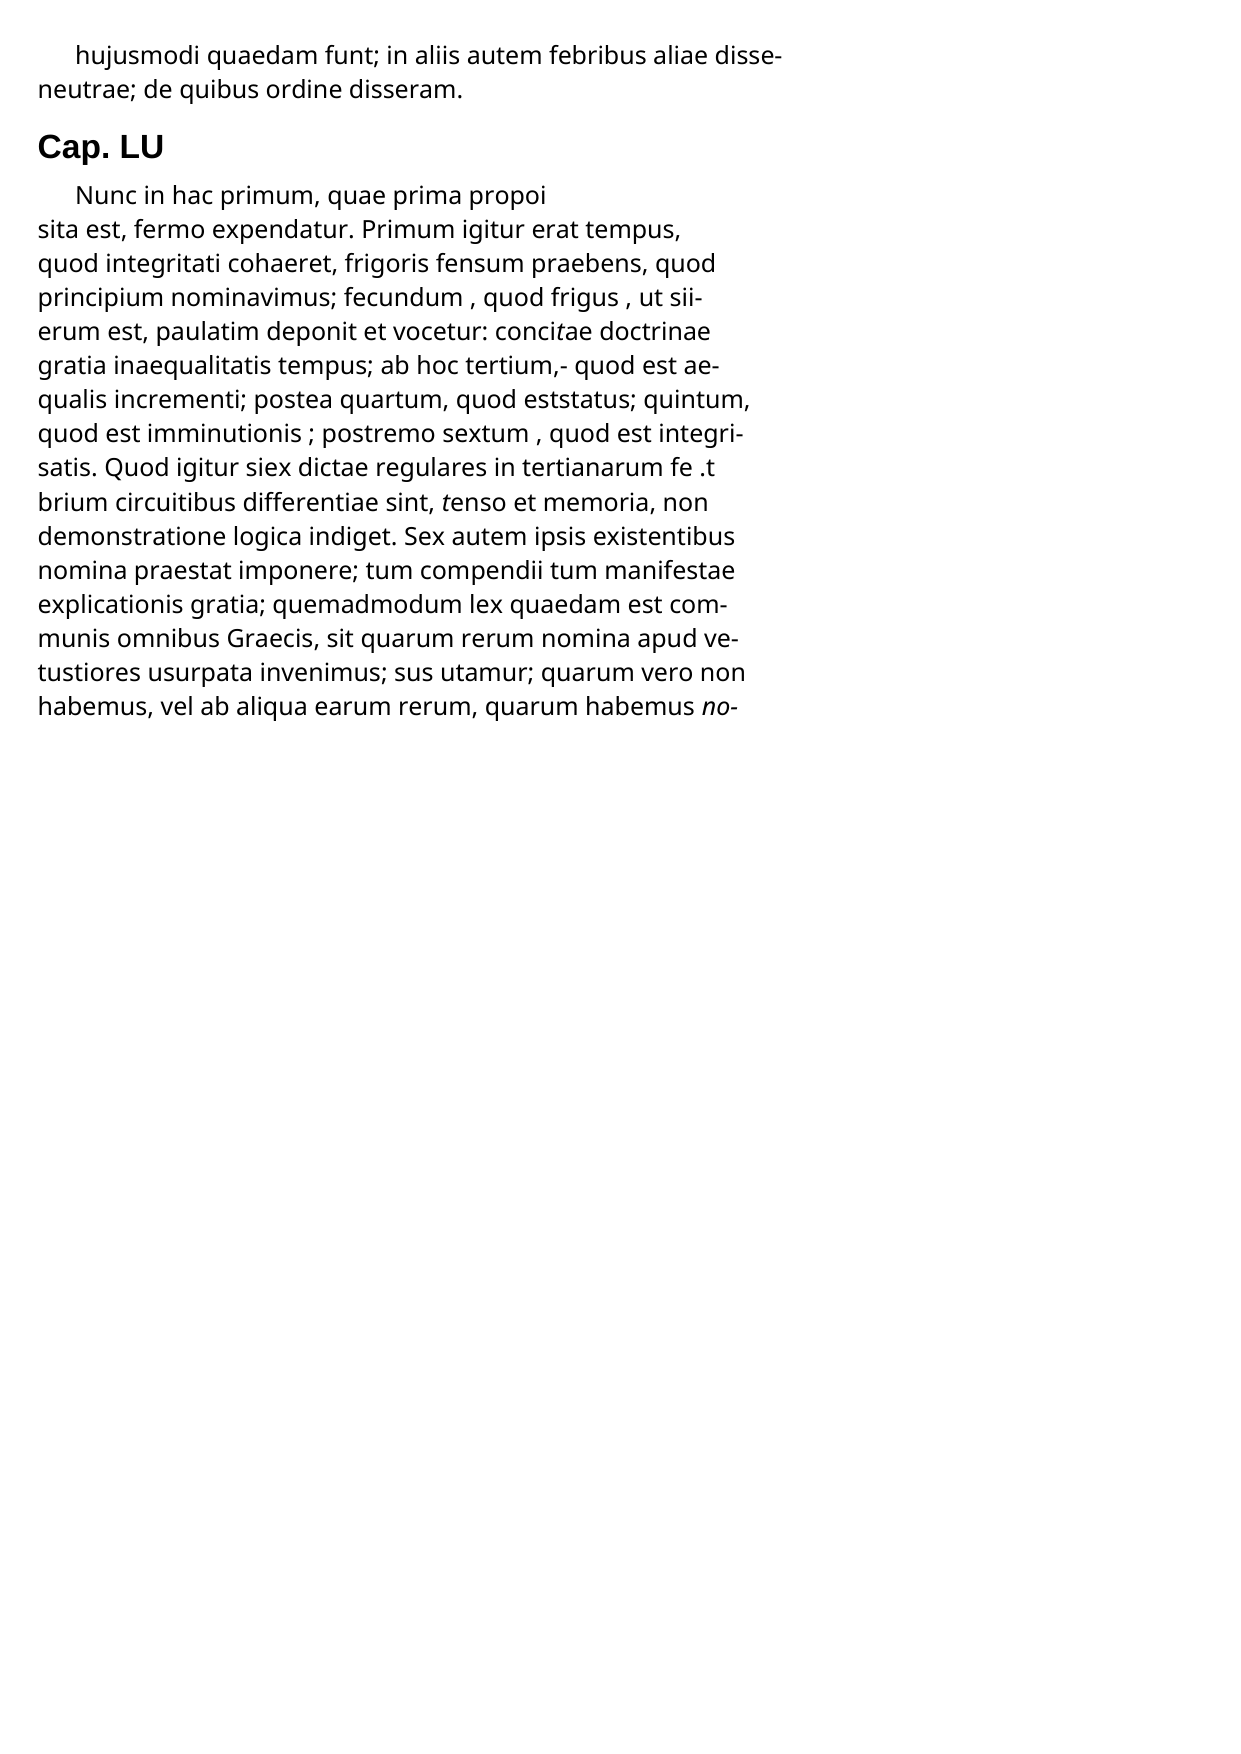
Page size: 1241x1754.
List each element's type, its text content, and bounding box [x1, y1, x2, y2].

text Nunc in hac primum, quae prima propoi sita est, fermo expendatur. Primum igitur erat tempus, quod integritati cohaeret, frigoris fensum praebens, quod principium nominavimus; fecundum , quod frigus , ut sii- erum est, paulatim deponit et vocetur: concitae doctrinae gratia inaequalitatis tempus; ab hoc tertium,- quod est ae- qualis incrementi; postea quartum, quod eststatus; quintum, quod est imminutionis ; postremo sextum , quod est integri- satis. Quod igitur siex dictae regulares in tertianarum fe .t brium circuitibus differentiae sint, tenso et memoria, non demonstratione logica indiget. Sex autem ipsis existentibus nomina praestat imponere; tum compendii tum manifestae explicationis gratia; quemadmodum lex quaedam est com- munis omnibus Graecis, sit quarum rerum nomina apud ve- tustiores usurpata invenimus; sus utamur; quarum vero non habemus, vel ab aliqua earum rerum, quarum habemus no- [37, 178, 1203, 723]
subtitle Cap. LU [37, 126, 1203, 165]
text hujusmodi quaedam funt; in aliis autem febribus aliae disse- neutrae; de quibus ordine disseram. [37, 37, 1203, 106]
